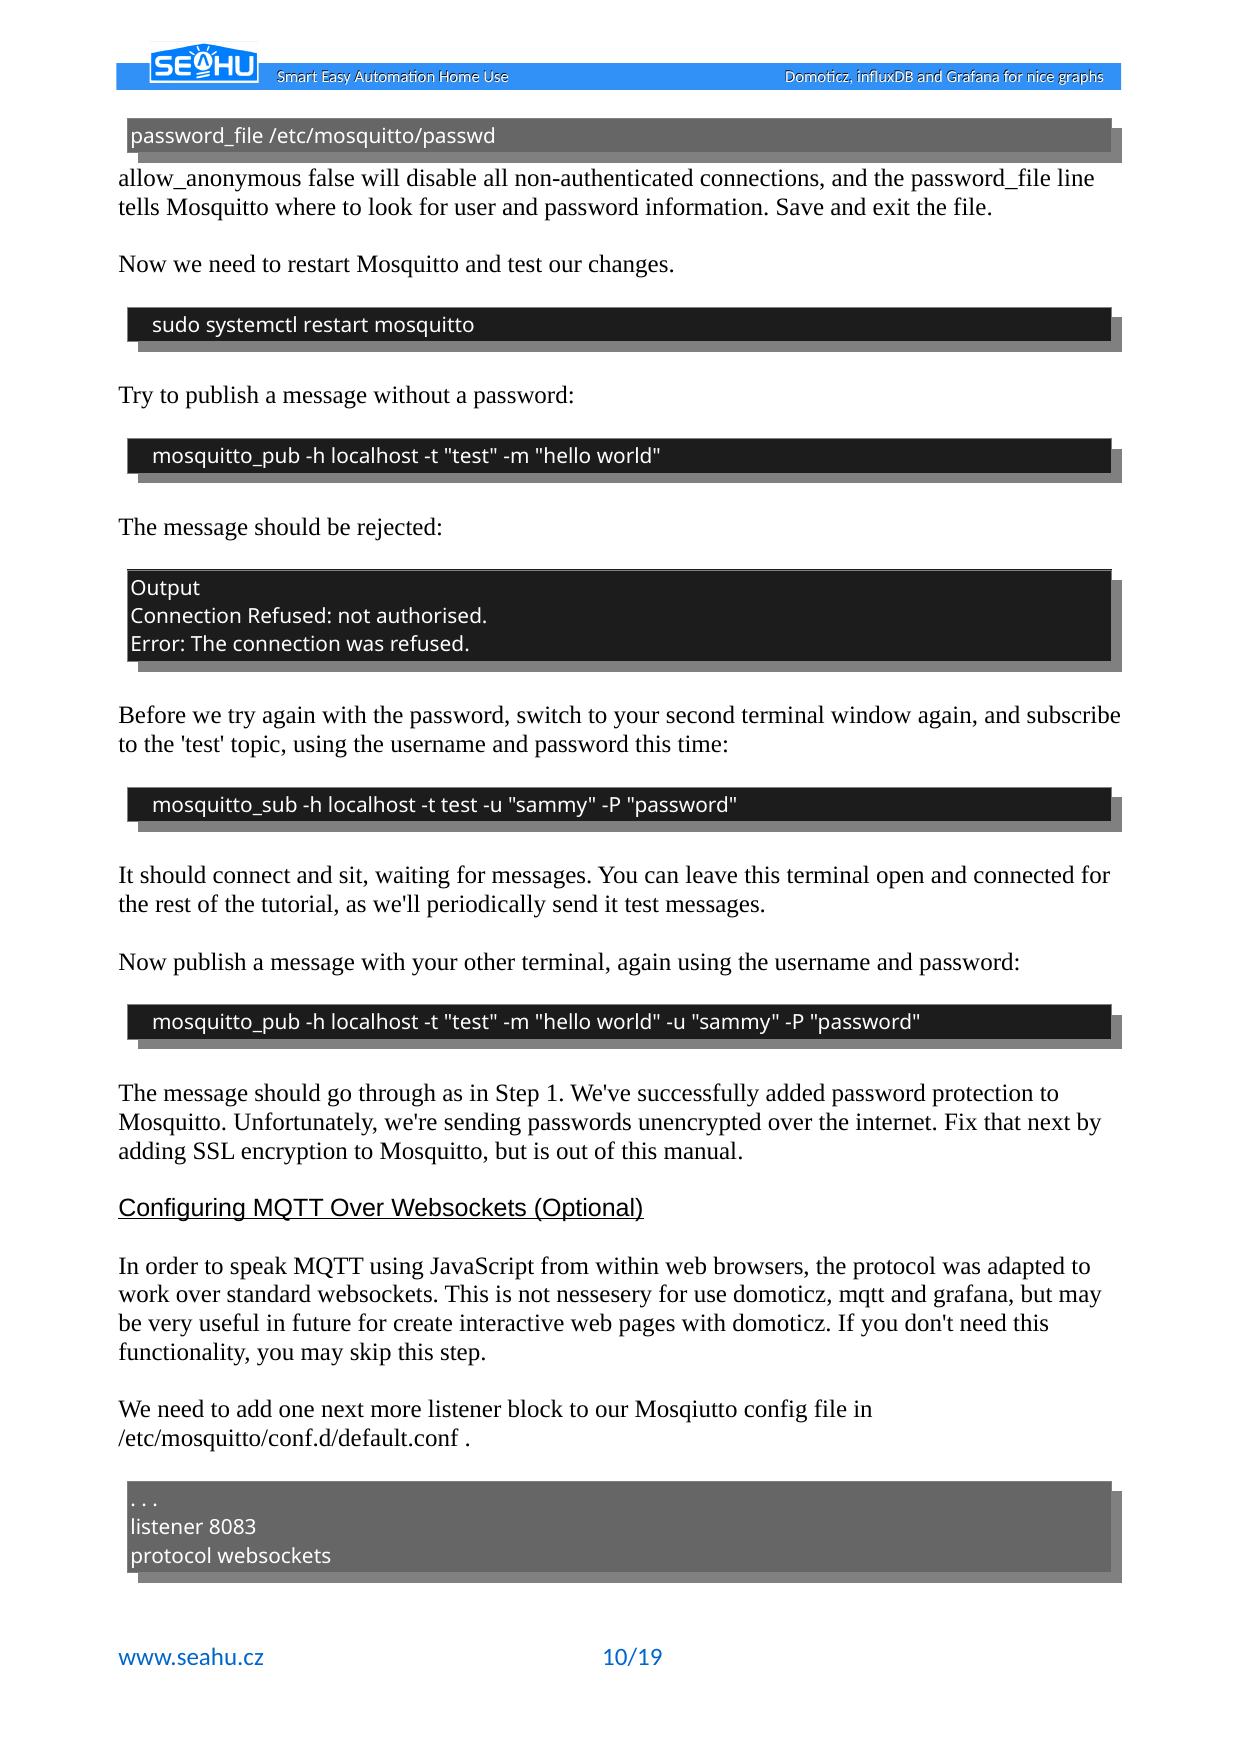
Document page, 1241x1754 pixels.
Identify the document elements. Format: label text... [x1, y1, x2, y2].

text Try to publish a message without a password: [118, 381, 1122, 409]
text mosquitto_pub -h localhost -t "test" -m "hello world" [128, 439, 1111, 473]
text Now publish a message with your other terminal, again using the username and password: [118, 947, 1122, 976]
text Error: The connection was refused. [128, 626, 1111, 661]
text listener 8083 [128, 1509, 1111, 1538]
text Output [128, 571, 1111, 598]
text mosquitto_sub -h localhost -t test -u "sammy" -P "password" [128, 788, 1111, 821]
text . . . [128, 1482, 1111, 1509]
text The message should go through as in Step 1. We've successfully added password protection to Mosquitto. Unfortunately, we're sending passwords unencrypted over the internet. Fix that next by adding SSL encryption to Mosquitto, but is out of this manual. [118, 1078, 1122, 1164]
text It should connect and sit, waiting for messages. You can leave this terminal open and connected for the rest of the tutorial, as we'll periodically send it test messages. [118, 861, 1122, 918]
text Connection Refused: not authorised. [128, 598, 1111, 626]
text sudo systemctl restart mosquitto [128, 308, 1111, 341]
subtitle Configuring MQTT Over Websockets (Optional) [118, 1193, 1122, 1222]
text The message should be rejected: [118, 512, 1122, 541]
text password_file /etc/mosquitto/passwd [128, 119, 1111, 152]
text We need to add one next more listener block to our Mosqiutto config file in /etc/mosquitto/conf.d/default.conf . [118, 1394, 1122, 1452]
text In order to speak MQTT using JavaScript from within web browsers, the protocol was adapted to work over standard websockets. This is not nessesery for use domoticz, mqtt and grafana, but may be very useful in future for create interactive web pages with domoticz. If you don't need this functionality, you may skip this step. [118, 1251, 1122, 1366]
text Now we need to restart Mosquitto and test our changes. [118, 249, 1122, 278]
text protocol websockets [128, 1538, 1111, 1572]
text allow_anonymous false will disable all non-authenticated connections, and the password_file line tells Mosquitto where to look for user and password information. Save and exit the file. [118, 163, 1122, 220]
text mosquitto_pub -h localhost -t "test" -m "hello world" -u "sammy" -P "password" [128, 1005, 1111, 1039]
picture [149, 41, 259, 83]
text Before we try again with the password, switch to your second terminal window again, and subscribe to the 'test' topic, using the username and password this time: [118, 700, 1122, 758]
